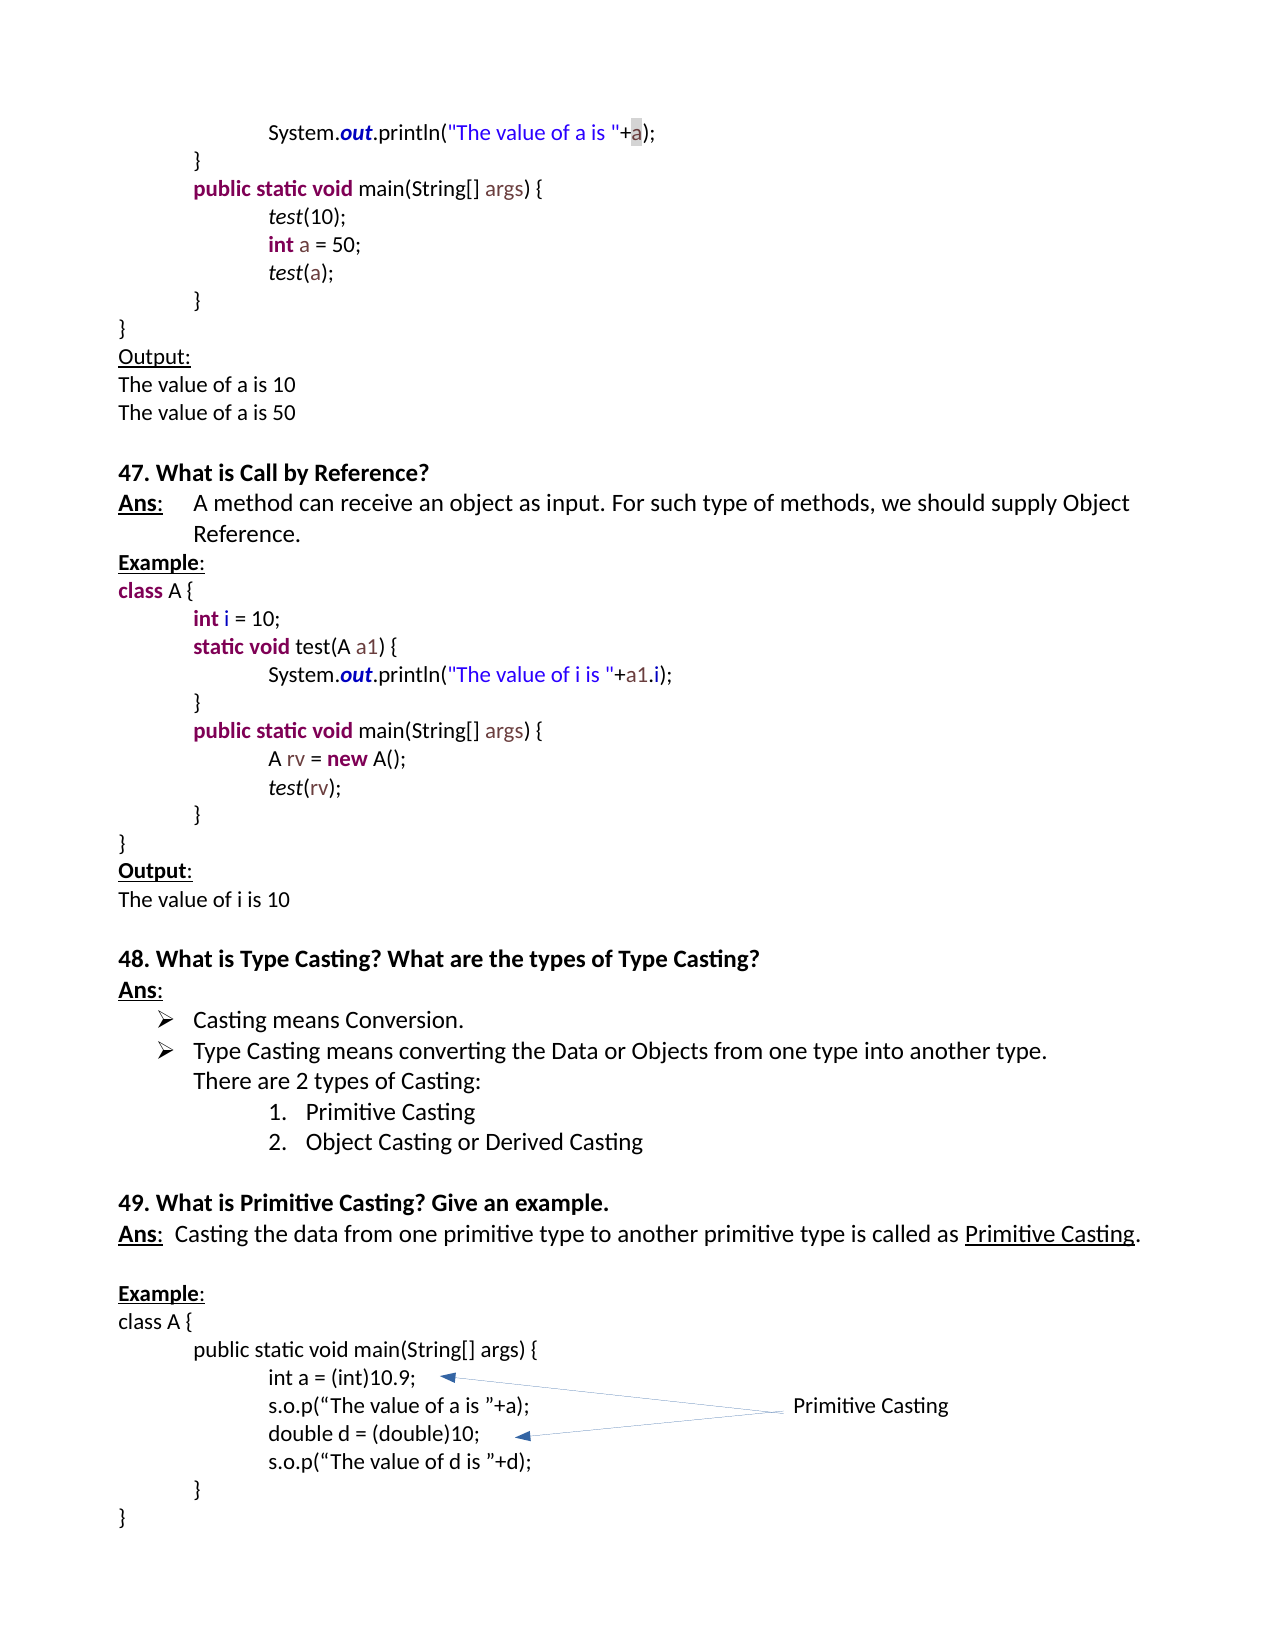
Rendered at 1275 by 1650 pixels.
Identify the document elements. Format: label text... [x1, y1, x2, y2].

text s.o.p(“The value of d is ”+d); [118, 1447, 1157, 1475]
text int a = 50; [118, 230, 1157, 258]
text public static void main(String[] args) { [118, 1335, 1157, 1363]
text 49. What is Primitive Casting? Give an example. [118, 1187, 1157, 1218]
list Primitive Casting [268, 1096, 1157, 1126]
text } [118, 801, 1157, 829]
text int i = 10; [118, 604, 1157, 632]
text System.out.println("The value of a is "+a); [118, 118, 1157, 146]
text s.o.p(“The value of a is ”+a); [118, 1391, 762, 1419]
text The value of i is 10 [118, 885, 1157, 913]
text } [118, 829, 1157, 857]
text Output: [118, 342, 1157, 370]
text 47. What is Call by Reference? [118, 457, 1157, 487]
text } [118, 286, 1157, 314]
text The value of a is 10 [118, 370, 1157, 398]
text test(rv); [118, 773, 1157, 801]
text Primitive Casting [588, 1391, 1157, 1419]
text class A { [118, 1307, 1157, 1335]
list Type Casting means converting the Data or Objects from one type into another type. [156, 1035, 1157, 1065]
text static void test(A a1) { [118, 632, 1157, 661]
text } [118, 688, 1157, 717]
text Example: [118, 1279, 1157, 1307]
text Ans: Casting the data from one primitive type to another primitive type is called as Primitive Casting. [118, 1218, 1157, 1248]
text } [118, 1503, 1157, 1531]
text public static void main(String[] args) { [118, 717, 1157, 744]
text Example: [118, 548, 1157, 576]
text Ans: [118, 974, 1157, 1004]
list Casting means Conversion. [156, 1004, 1157, 1035]
text int a = (int)10.9; [118, 1363, 1157, 1391]
text Output: [118, 857, 1157, 885]
text } [118, 314, 1157, 342]
text public static void main(String[] args) { [118, 174, 1157, 202]
text double d = (double)10; [118, 1419, 1157, 1447]
text test(10); [118, 202, 1157, 230]
list Object Casting or Derived Casting [268, 1126, 1157, 1157]
text } [118, 1475, 1157, 1503]
text 48. What is Type Casting? What are the types of Type Casting? [118, 943, 1157, 974]
text } [118, 146, 1157, 174]
text System.out.println("The value of i is "+a1.i); [118, 661, 1157, 688]
text test(a); [118, 258, 1157, 286]
list There are 2 types of Casting: [156, 1065, 1157, 1096]
text A rv = new A(); [118, 744, 1157, 773]
text Ans: A method can receive an object as input. For such type of methods, we should supply Object Reference. [118, 487, 1157, 548]
text class A { [118, 576, 1157, 604]
text The value of a is 50 [118, 398, 1157, 426]
